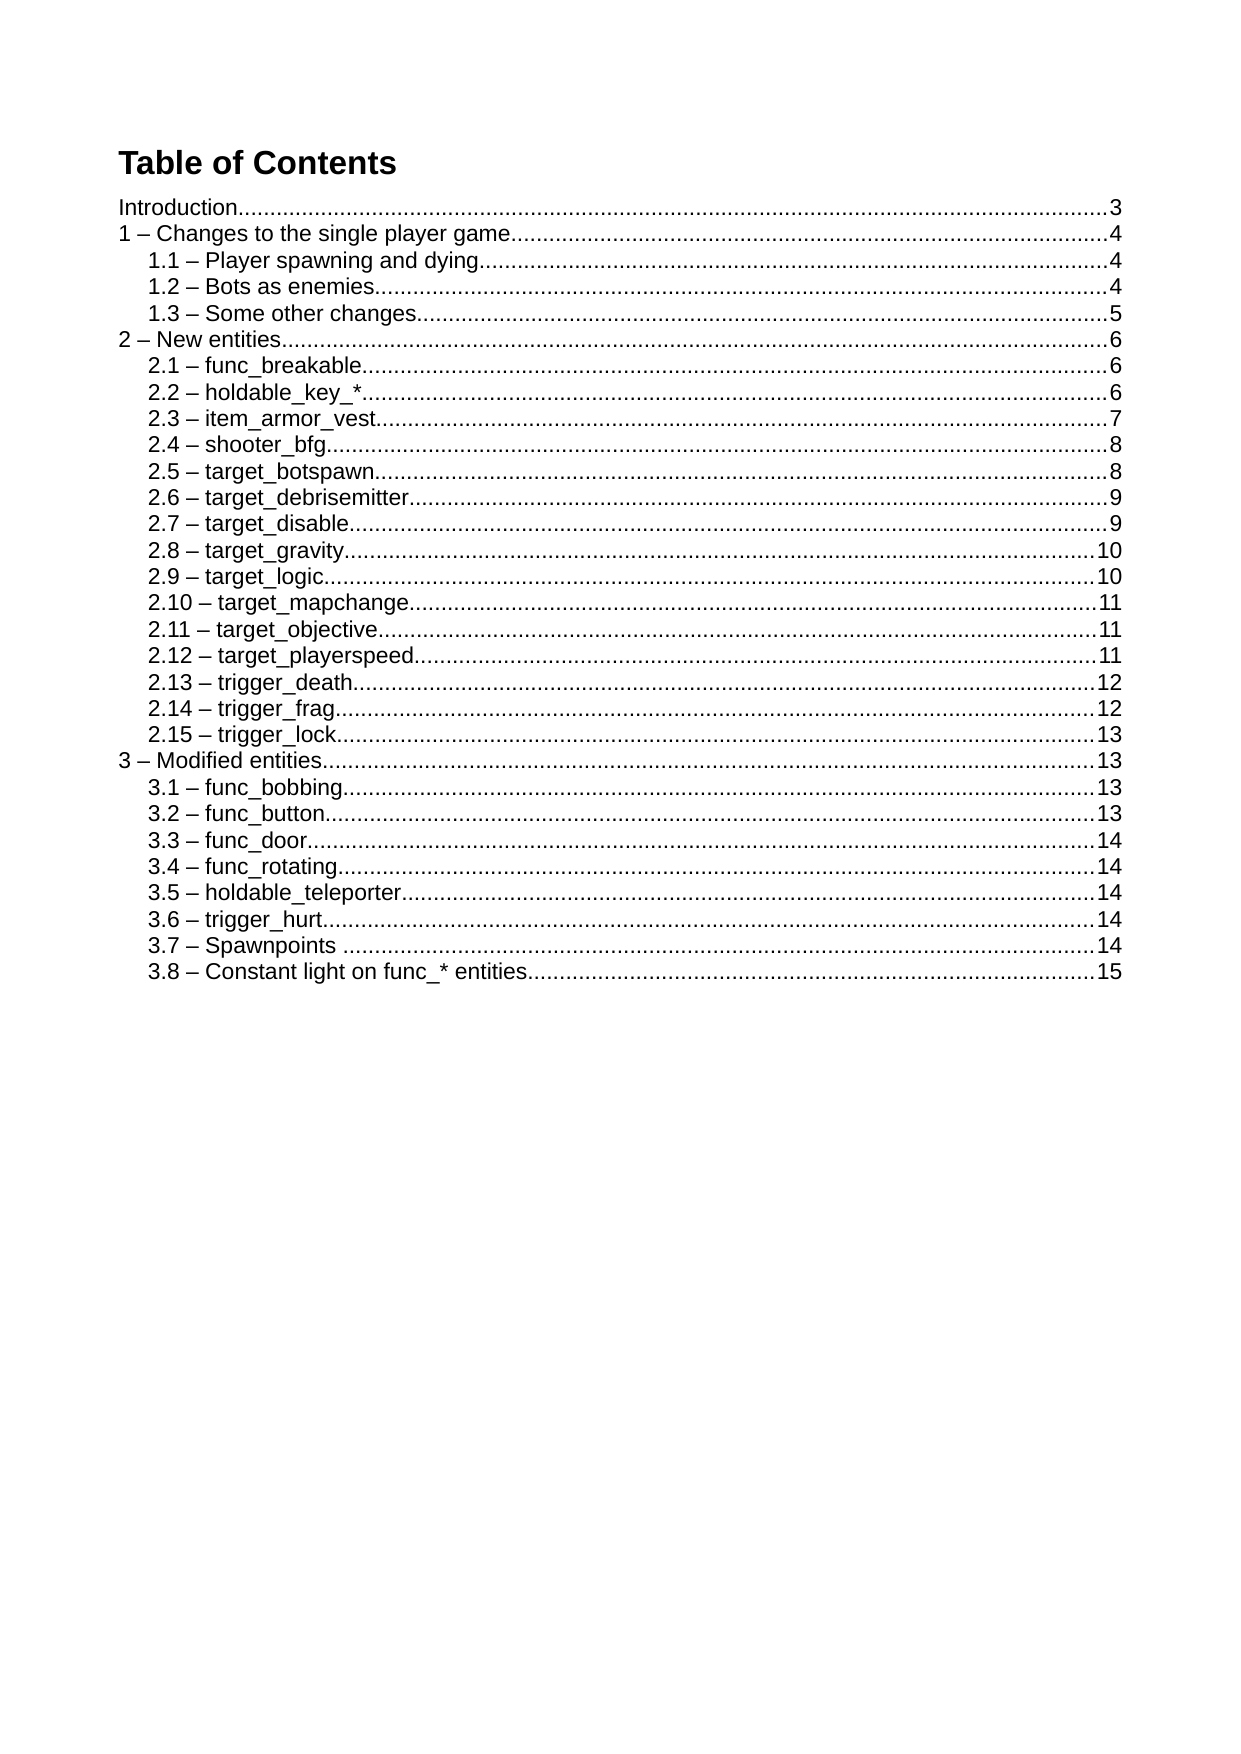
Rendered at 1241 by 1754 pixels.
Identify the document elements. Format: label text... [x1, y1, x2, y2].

text 2 – New entities 6 [118, 326, 1122, 352]
text 3.4 – func_rotating 14 [148, 853, 1122, 879]
text 2.2 – holdable_key_* 6 [148, 378, 1122, 405]
text 3 – Modified entities 13 [118, 747, 1122, 774]
text 3.8 – Constant light on func_* entities 15 [148, 958, 1122, 985]
text 2.9 – target_logic 10 [148, 563, 1122, 589]
text 2.13 – trigger_death 12 [148, 668, 1122, 695]
text 3.5 – holdable_teleporter 14 [148, 879, 1122, 906]
text 1.1 – Player spawning and dying 4 [148, 247, 1122, 273]
text 3.2 – func_button 13 [148, 800, 1122, 827]
text 1.2 – Bots as enemies 4 [148, 273, 1122, 299]
text 3.7 – Spawnpoints 14 [148, 932, 1122, 958]
text 2.14 – trigger_frag 12 [148, 695, 1122, 721]
text 1.3 – Some other changes 5 [148, 299, 1122, 326]
text 3.1 – func_bobbing 13 [148, 774, 1122, 800]
text 2.6 – target_debrisemitter 9 [148, 484, 1122, 510]
text 1 – Changes to the single player game 4 [118, 220, 1122, 247]
text 2.11 – target_objective 11 [148, 616, 1122, 642]
text 2.3 – item_armor_vest 7 [148, 405, 1122, 431]
text 2.8 – target_gravity 10 [148, 537, 1122, 563]
subtitle Table of Contents [118, 143, 1122, 182]
text 2.10 – target_mapchange 11 [148, 589, 1122, 616]
text 2.7 – target_disable 9 [148, 510, 1122, 537]
text Introduction 3 [118, 194, 1122, 220]
text 2.15 – trigger_lock 13 [148, 721, 1122, 747]
text 3.6 – trigger_hurt 14 [148, 906, 1122, 932]
text 2.4 – shooter_bfg 8 [148, 431, 1122, 458]
text 2.12 – target_playerspeed 11 [148, 642, 1122, 668]
text 3.3 – func_door 14 [148, 827, 1122, 853]
text 2.1 – func_breakable 6 [148, 352, 1122, 378]
text 2.5 – target_botspawn 8 [148, 458, 1122, 484]
